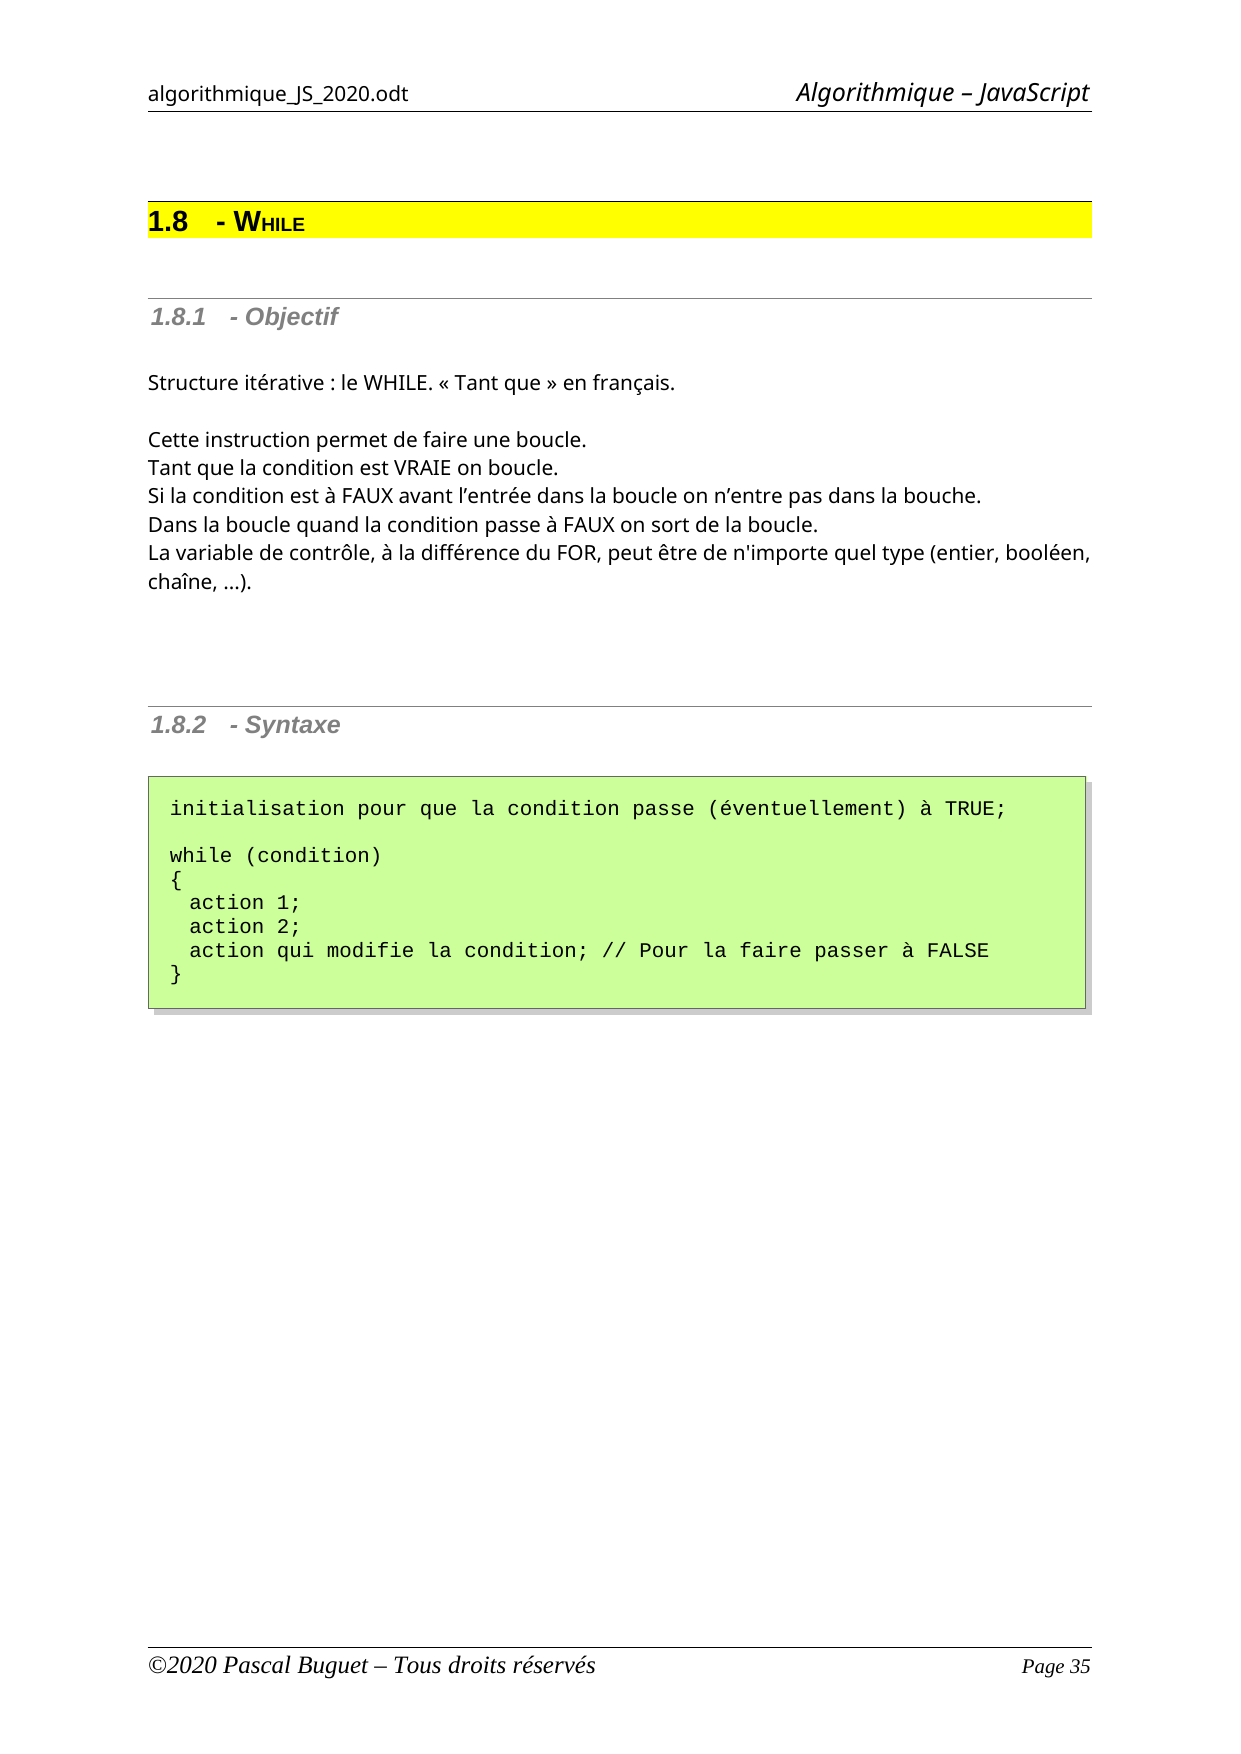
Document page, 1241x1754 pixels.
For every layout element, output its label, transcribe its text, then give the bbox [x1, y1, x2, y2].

text } [149, 941, 1085, 1008]
text La variable de contrôle, à la différence du FOR, peut être de n'importe quel type (entier, booléen, chaîne, ...). [148, 538, 1092, 595]
text action 1; [149, 871, 1085, 894]
text while (condition) [149, 823, 1085, 847]
text Si la condition est à FAUX avant l’entrée dans la boucle on n’entre pas dans la bouche. [148, 482, 1092, 510]
subtitle - Objectif [148, 299, 1092, 333]
text Tant que la condition est VRAIE on boucle. [148, 453, 1092, 482]
text Structure itérative : le WHILE. « Tant que » en français. [148, 368, 1092, 396]
text { [149, 847, 1085, 871]
text action qui modifie la condition; // Pour la faire passer à FALSE [149, 918, 1085, 941]
text { [297, 852, 303, 861]
text Cette instruction permet de faire une boucle. [148, 425, 1092, 453]
text action 2; [149, 894, 1085, 918]
text initialisation pour que la condition passe (éventuellement) à TRUE; [149, 777, 1085, 799]
text Dans la boucle quand la condition passe à FAUX on sort de la boucle. [148, 510, 1092, 538]
subtitle - Syntaxe [148, 707, 1092, 741]
subtitle - While [148, 202, 1092, 238]
